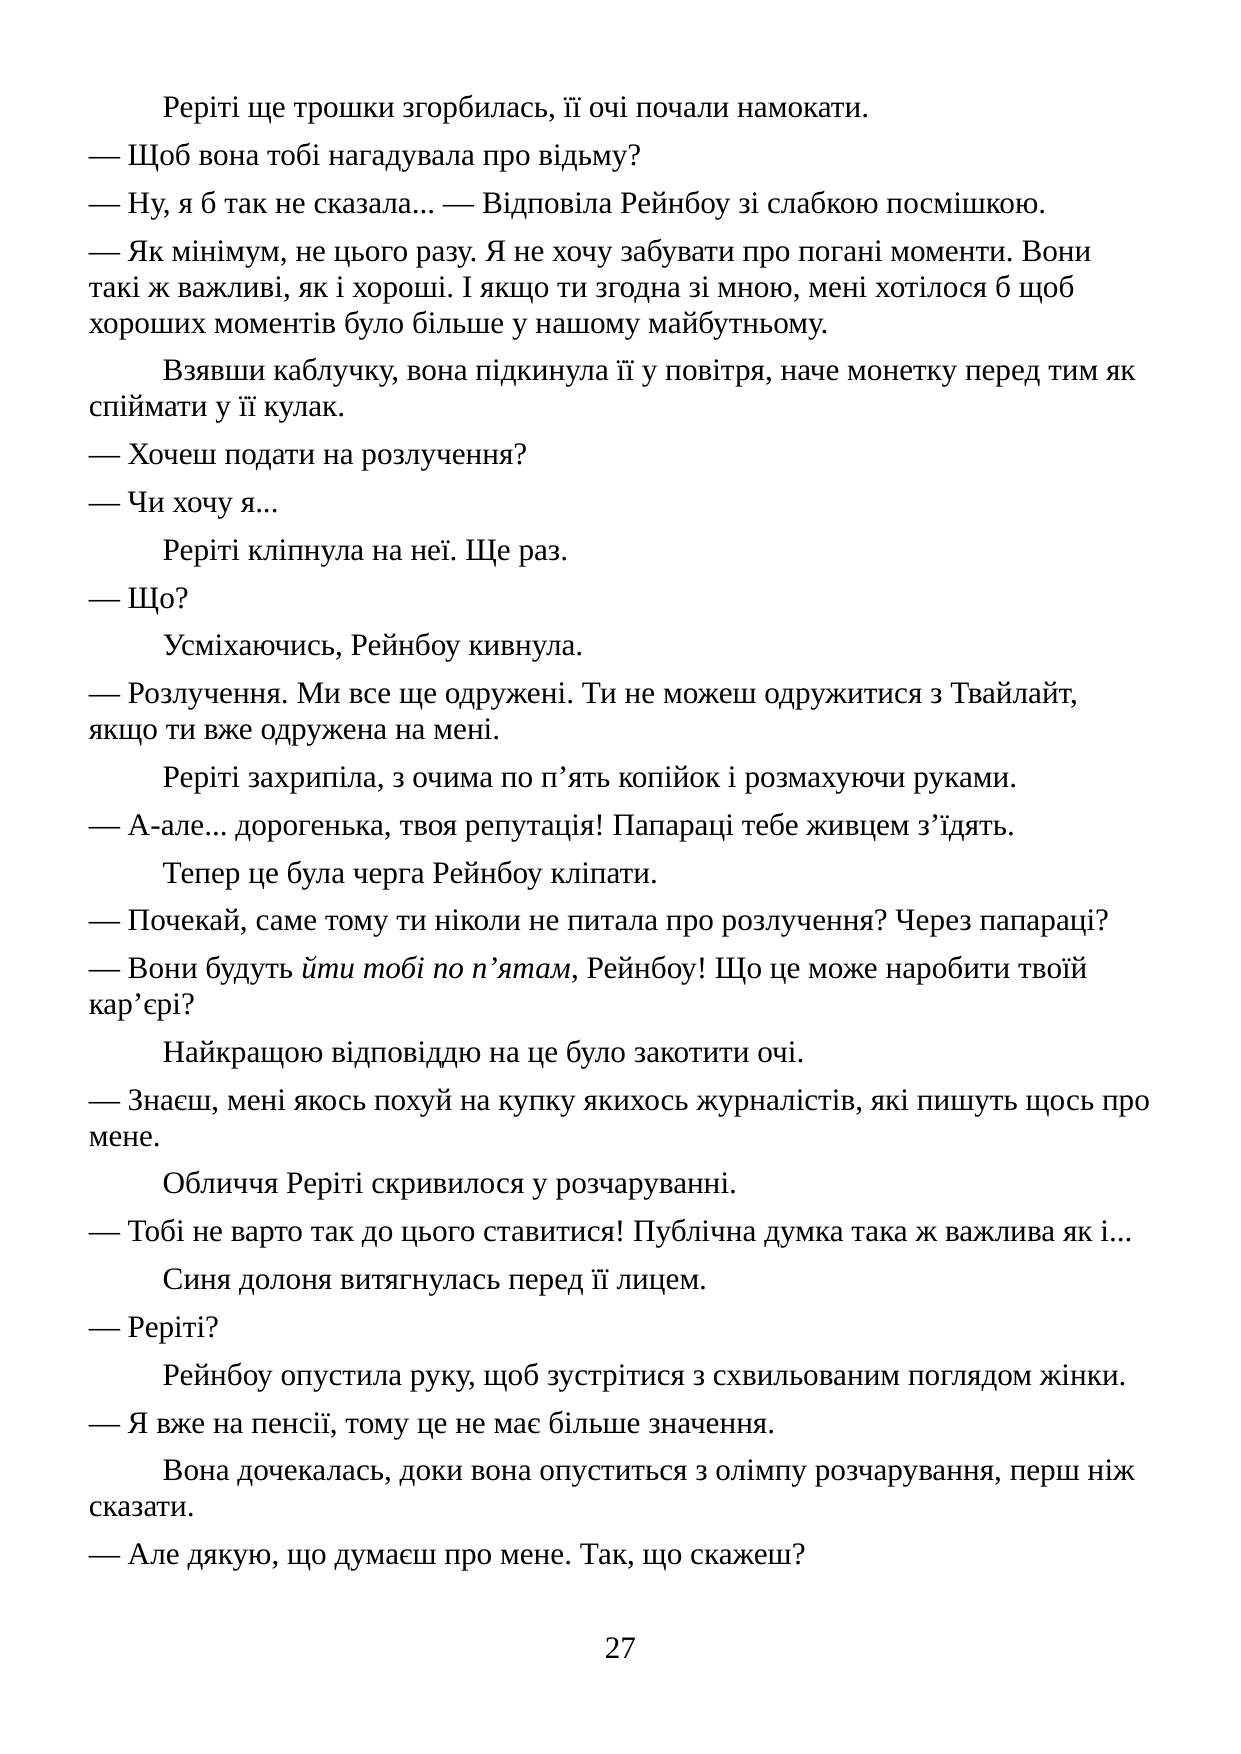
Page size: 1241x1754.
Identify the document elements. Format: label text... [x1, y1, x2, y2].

text — Щоб вона тобі нагадувала про відьму? [88, 136, 1152, 172]
text Вона дочекалась, доки вона опуститься з олімпу розчарування, перш ніж сказати. [88, 1452, 1152, 1523]
text — Реріті? [88, 1308, 1152, 1344]
text — Що? [88, 579, 1152, 615]
text — Чи хочу я... [88, 483, 1152, 519]
text — Почекай, саме тому ти ніколи не питала про розлучення? Через папараці? [88, 902, 1152, 938]
text Синя долоня витягнулась перед її лицем. [88, 1260, 1152, 1296]
text — Знаєш, мені якось похуй на купку якихось журналістів, які пишуть щось про мене. [88, 1081, 1152, 1153]
text — Але дякую, що думаєш про мене. Так, що скажеш? [88, 1535, 1152, 1571]
text — Вони будуть йти тобі по п’ятам, Рейнбоу! Що це може наробити твоїй кар’єрі? [88, 949, 1152, 1021]
text — Хочеш подати на розлучення? [88, 435, 1152, 471]
text Взявши каблучку, вона підкинула її у повітря, наче монетку перед тим як спіймати у її кулак. [88, 352, 1152, 423]
text — А-але... дорогенька, твоя репутація! Папараці тебе живцем з’їдять. [88, 806, 1152, 842]
text — Ну, я б так не сказала... — Відповіла Рейнбоу зі слабкою посмішкою. [88, 184, 1152, 220]
text Реріті кліпнула на неї. Ще раз. [88, 531, 1152, 567]
text Усміхаючись, Рейнбоу кивнула. [88, 627, 1152, 663]
text — Як мінімум, не цього разу. Я не хочу забувати про погані моменти. Вони такі ж важливі, як і хороші. І якщо ти згодна зі мною, мені хотілося б щоб хороших моментів було більше у нашому майбутньому. [88, 232, 1152, 340]
text — Я вже на пенсії, тому це не має більше значення. [88, 1404, 1152, 1440]
text — Тобі не варто так до цього ставитися! Публічна думка така ж важлива як і... [88, 1213, 1152, 1248]
text Реріті захрипіла, з очима по п’ять копійок і розмахуючи руками. [88, 758, 1152, 794]
text Тепер це була черга Рейнбоу кліпати. [88, 854, 1152, 890]
text Найкращою відповіддю на це було закотити очі. [88, 1033, 1152, 1069]
text Рейнбоу опустила руку, щоб зустрітися з схвильованим поглядом жінки. [88, 1356, 1152, 1392]
text Реріті ще трошки згорбилась, її очі почали намокати. [88, 88, 1152, 124]
text — Розлучення. Ми все ще одружені. Ти не можеш одружитися з Твайлайт, якщо ти вже одружена на мені. [88, 674, 1152, 746]
text Обличчя Реріті скривилося у розчаруванні. [88, 1165, 1152, 1201]
